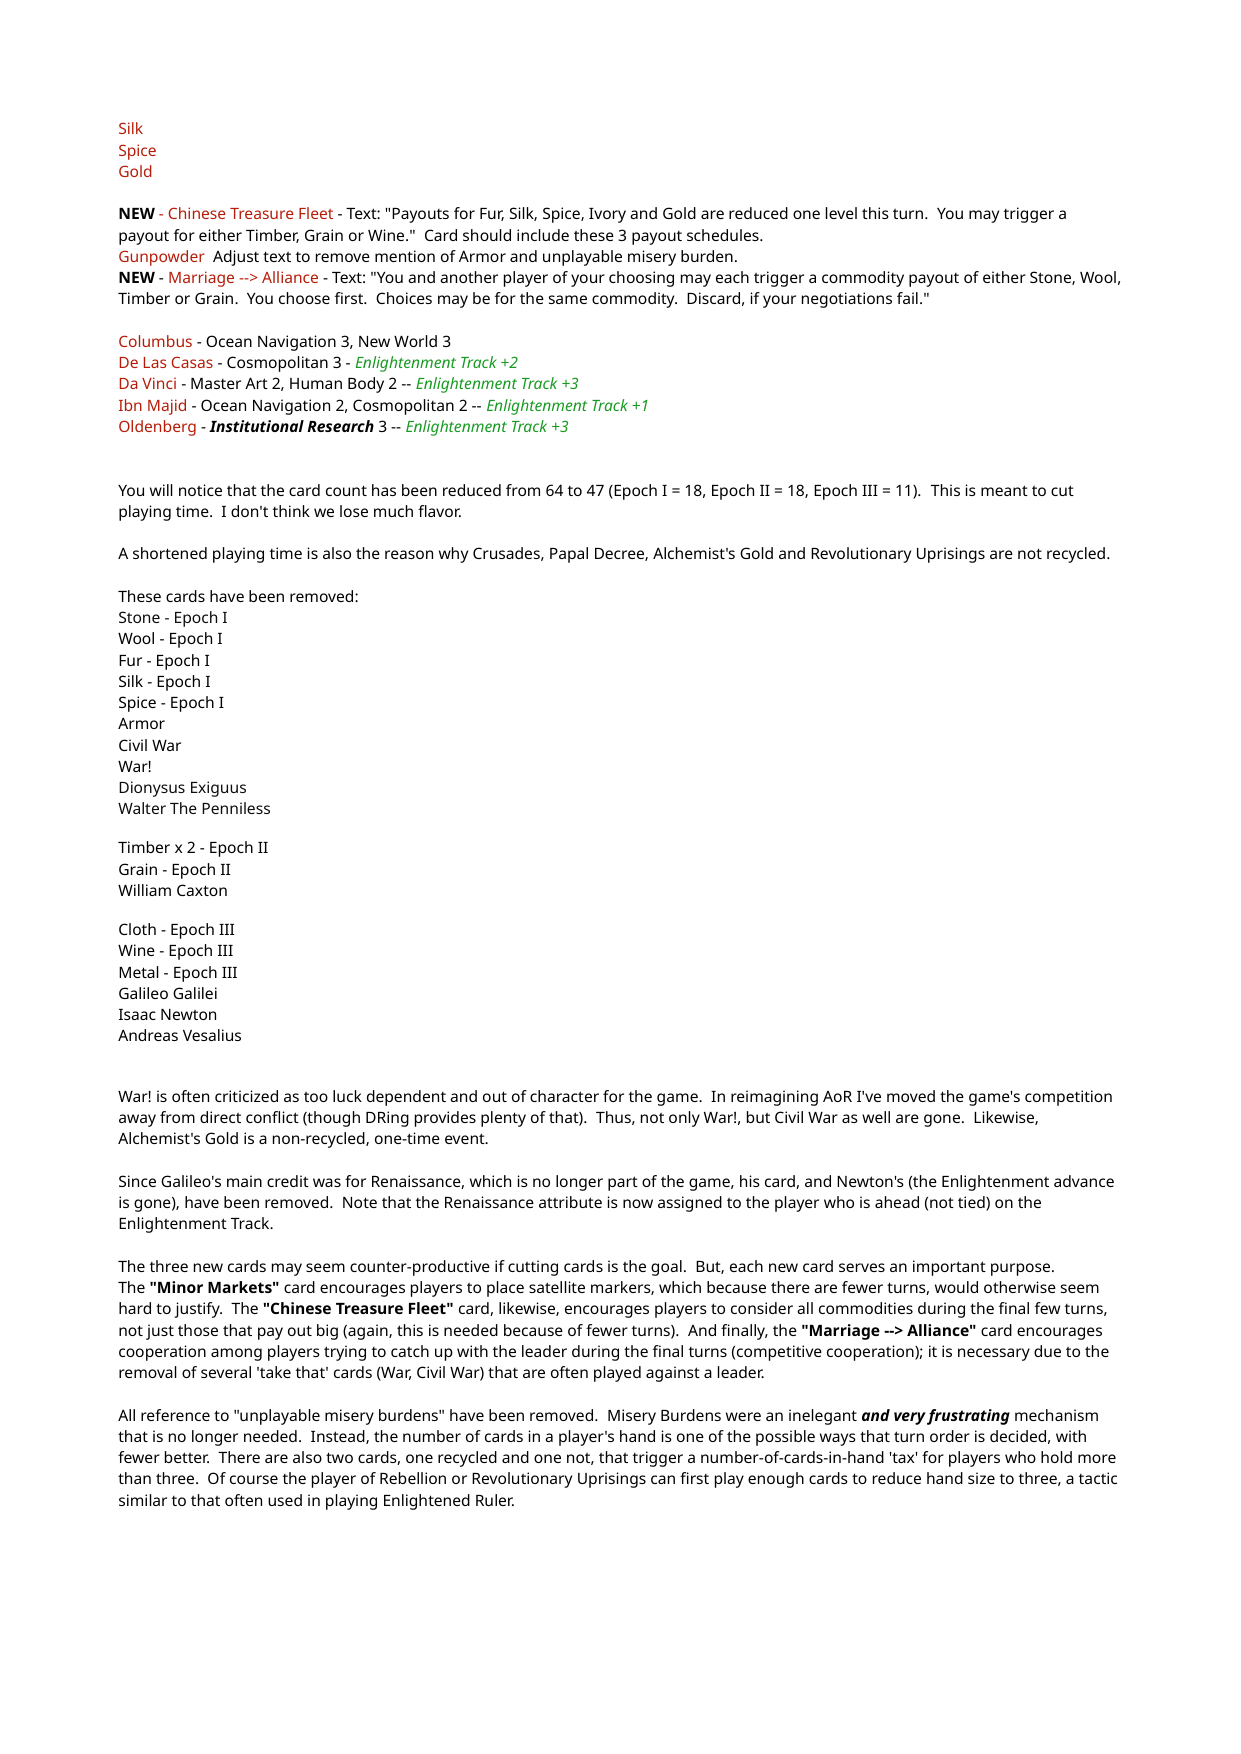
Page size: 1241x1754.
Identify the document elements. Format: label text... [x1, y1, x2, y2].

text Silk [118, 118, 1122, 139]
text Spice - Epoch I [118, 692, 1122, 713]
text Civil War [118, 734, 1122, 756]
text Silk - Epoch I [118, 671, 1122, 692]
text Isaac Newton [118, 1004, 1122, 1025]
text War! [118, 756, 1122, 777]
text Andreas Vesalius [118, 1025, 1122, 1046]
text Metal - Epoch III [118, 961, 1122, 983]
text All reference to "unplayable misery burdens" have been removed. Misery Burdens were an inelegant and very frustrating mechanism that is no longer needed. Instead, the number of cards in a player's hand is one of the possible ways that turn order is decided, with fewer better. There are also two cards, one recycled and one not, that trigger a number-of-cards-in-hand 'tax' for players who hold more than three. Of course the player of Rebellion or Revolutionary Uprisings can first play enough cards to reduce hand size to three, a tactic similar to that often used in playing Enlightened Ruler. [118, 1404, 1122, 1511]
text Oldenberg - Institutional Research 3 -- Enlightenment Track +3 [118, 416, 1122, 437]
text NEW - Marriage --> Alliance - Text: "You and another player of your choosing may each trigger a commodity payout of either Stone, Wool, Timber or Grain. You choose first. Choices may be for the same commodity. Discard, if your negotiations fail." [118, 267, 1122, 309]
text Timber x 2 - Epoch II [118, 837, 1122, 858]
text De Las Casas - Cosmopolitan 3 - Enlightenment Track +2 [118, 352, 1122, 373]
text Stone - Epoch I [118, 607, 1122, 628]
text War! is often criticized as too luck dependent and out of character for the game. In reimagining AoR I've moved the game's competition away from direct conflict (though DRing provides plenty of that). Thus, not only War!, but Civil War as well are gone. Likewise, Alchemist's Gold is a non-recycled, one-time event. [118, 1086, 1122, 1149]
text You will notice that the card count has been reduced from 64 to 47 (Epoch I = 18, Epoch II = 18, Epoch III = 11). This is meant to cut playing time. I don't think we lose much flavor. [118, 479, 1122, 522]
text Dionysus Exiguus [118, 777, 1122, 798]
text Since Galileo's main credit was for Renaissance, which is no longer part of the game, his card, and Newton's (the Enlightenment advance is gone), have been removed. Note that the Renaissance attribute is now assigned to the player who is ahead (not tied) on the Enlightenment Track. [118, 1171, 1122, 1234]
text Da Vinci - Master Art 2, Human Body 2 -- Enlightenment Track +3 [118, 373, 1122, 394]
text These cards have been removed: [118, 586, 1122, 607]
text NEW - Chinese Treasure Fleet - Text: "Payouts for Fur, Silk, Spice, Ivory and Gold are reduced one level this turn. You may trigger a payout for either Timber, Grain or Wine." Card should include these 3 payout schedules. [118, 203, 1122, 246]
text William Caxton [118, 880, 1122, 901]
text Columbus - Ocean Navigation 3, New World 3 [118, 331, 1122, 352]
text Wine - Epoch III [118, 940, 1122, 961]
text Wool - Epoch I [118, 628, 1122, 649]
text Fur - Epoch I [118, 649, 1122, 671]
text Walter The Penniless [118, 798, 1122, 819]
text Galileo Galilei [118, 983, 1122, 1004]
text Cloth - Epoch III [118, 919, 1122, 940]
text Grain - Epoch II [118, 858, 1122, 880]
text Gunpowder Adjust text to remove mention of Armor and unplayable misery burden. [118, 246, 1122, 267]
text A shortened playing time is also the reason why Crusades, Papal Decree, Alchemist's Gold and Revolutionary Uprisings are not recycled. [118, 543, 1122, 564]
text Gold [118, 161, 1122, 182]
text Ibn Majid - Ocean Navigation 2, Cosmopolitan 2 -- Enlightenment Track +1 [118, 394, 1122, 416]
text Spice [118, 139, 1122, 161]
text Armor [118, 713, 1122, 734]
text The three new cards may seem counter-productive if cutting cards is the goal. But, each new card serves an important purpose. The "Minor Markets" card encourages players to place satellite markers, which because there are fewer turns, would otherwise seem hard to justify. The "Chinese Treasure Fleet" card, likewise, encourages players to consider all commodities during the final few turns, not just those that pay out big (again, this is needed because of fewer turns). And finally, the "Marriage --> Alliance" card encourages cooperation among players trying to catch up with the leader during the final turns (competitive cooperation); it is necessary due to the removal of several 'take that' cards (War, Civil War) that are often played against a leader. [118, 1256, 1122, 1383]
